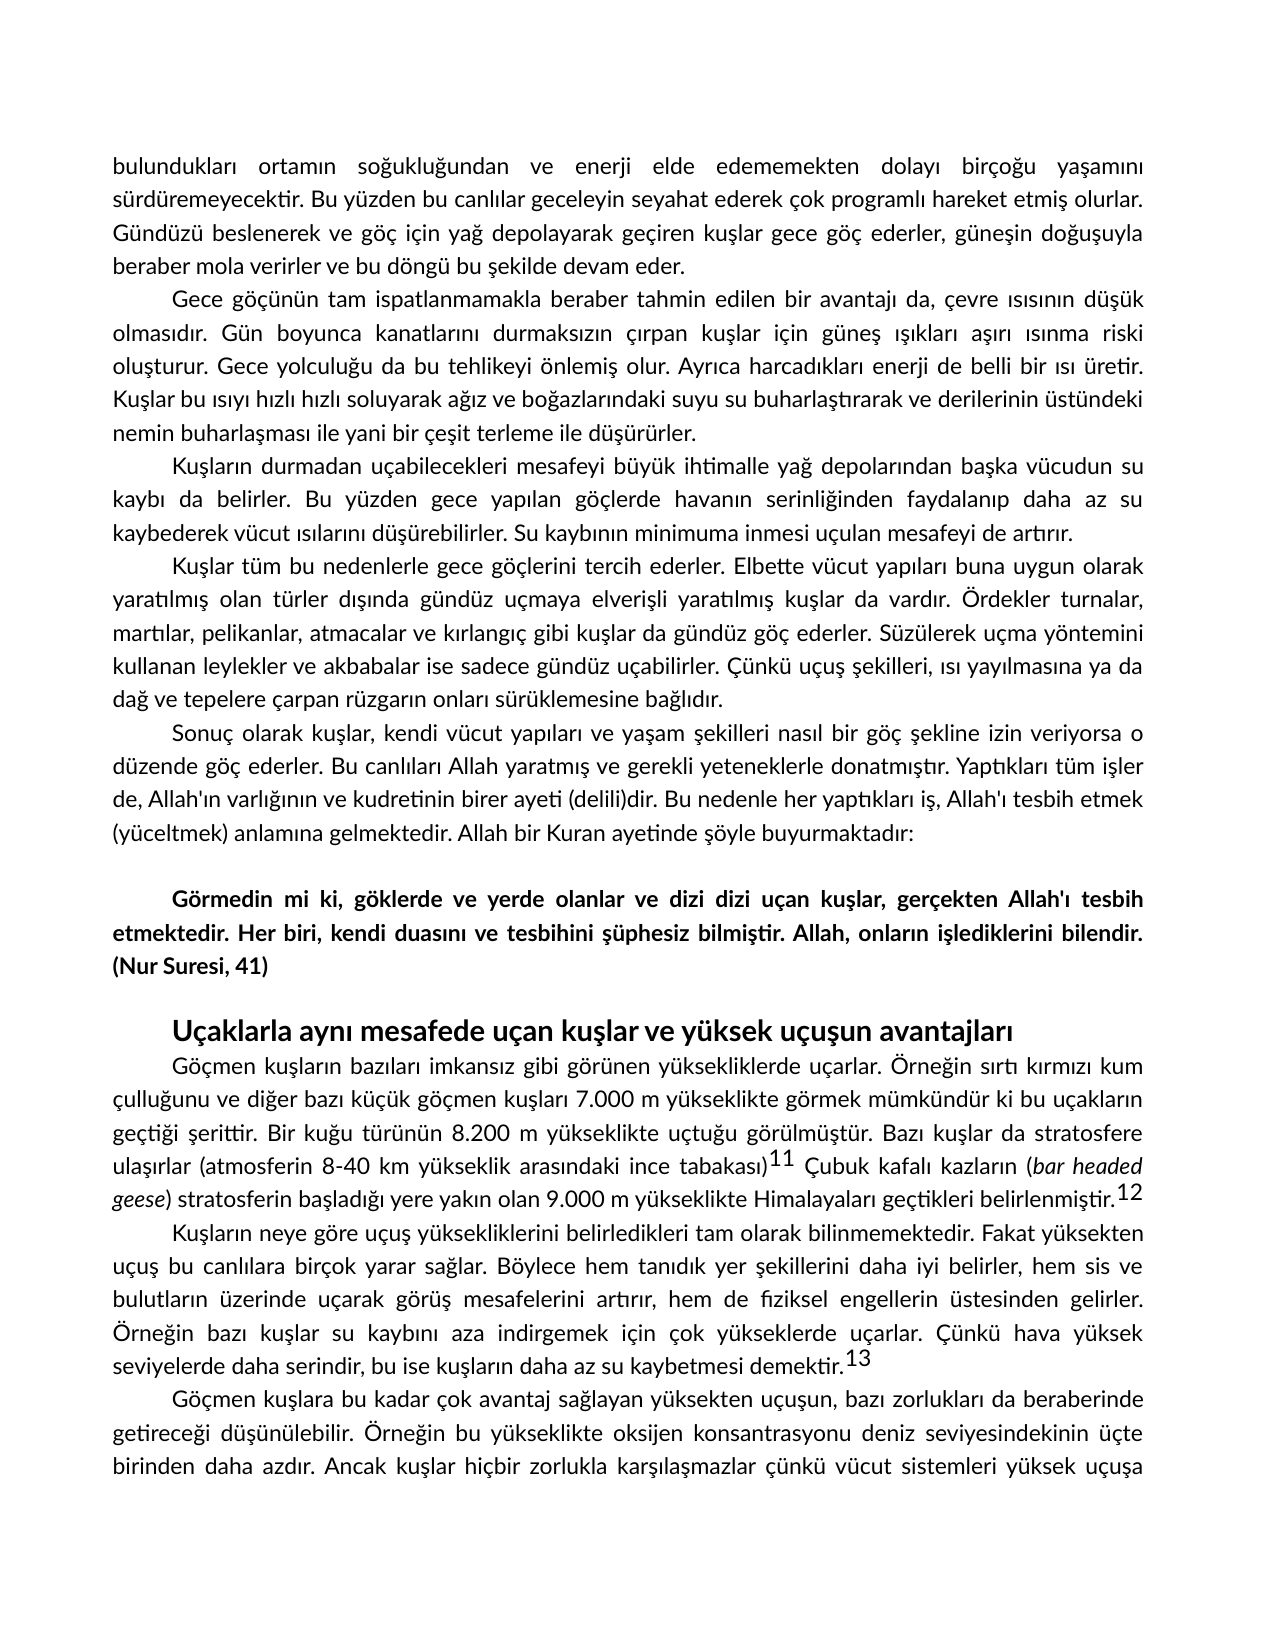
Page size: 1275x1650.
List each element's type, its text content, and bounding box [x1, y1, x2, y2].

text Göçmen kuşların bazıları imkansız gibi görünen yüksekliklerde uçarlar. Örneğin sırtı kırmızı kum çulluğunu ve diğer bazı küçük göçmen kuşları 7.000 m yükseklikte görmek mümkündür ki bu uçakların geçtiği şerittir. Bir kuğu türünün 8.200 m yükseklikte uçtuğu görülmüştür. Bazı kuşlar da stratosfere ulaşırlar (atmosferin 8-40 km yükseklik arasındaki ince tabakası)11 Çubuk kafalı kazların (bar headed geese) stratosferin başladığı yere yakın olan 9.000 m yükseklikte Himalayaları geçtikleri belirlenmiştir.12 [112, 1048, 1145, 1214]
text Kuşların neye göre uçuş yüksekliklerini belirledikleri tam olarak bilinmemektedir. Fakat yüksekten uçuş bu canlılara birçok yarar sağlar. Böylece hem tanıdık yer şekillerini daha iyi belirler, hem sis ve bulutların üzerinde uçarak görüş mesafelerini artırır, hem de fiziksel engellerin üstesinden gelirler. Örneğin bazı kuşlar su kaybını aza indirgemek için çok yükseklerde uçarlar. Çünkü hava yüksek seviyelerde daha serindir, bu ise kuşların daha az su kaybetmesi demektir.13 [112, 1214, 1145, 1381]
text Göçmen kuşlara bu kadar çok avantaj sağlayan yüksekten uçuşun, bazı zorlukları da beraberinde getireceği düşünülebilir. Örneğin bu yükseklikte oksijen konsantrasyonu deniz seviyesindekinin üçte birinden daha azdır. Ancak kuşlar hiçbir zorlukla karşılaşmazlar çünkü vücut sistemleri yüksek uçuşa [112, 1381, 1145, 1481]
text Gece göçünün tam ispatlanmamakla beraber tahmin edilen bir avantajı da, çevre ısısının düşük olmasıdır. Gün boyunca kanatlarını durmaksızın çırpan kuşlar için güneş ışıkları aşırı ısınma riski oluşturur. Gece yolculuğu da bu tehlikeyi önlemiş olur. Ayrıca harcadıkları enerji de belli bir ısı üretir. Kuşlar bu ısıyı hızlı hızlı soluyarak ağız ve boğazlarındaki suyu su buharlaştırarak ve derilerinin üstündeki nemin buharlaşması ile yani bir çeşit terleme ile düşürürler. [112, 281, 1145, 448]
text Görmedin mi ki, göklerde ve yerde olanlar ve dizi dizi uçan kuşlar, gerçekten Allah'ı tesbih etmektedir. Her biri, kendi duasını ve tesbihini şüphesiz bilmiştir. Allah, onların işlediklerini bilendir. (Nur Suresi, 41) [112, 881, 1145, 981]
text Sonuç olarak kuşlar, kendi vücut yapıları ve yaşam şekilleri nasıl bir göç şekline izin veriyorsa o düzende göç ederler. Bu canlıları Allah yaratmış ve gerekli yeteneklerle donatmıştır. Yaptıkları tüm işler de, Allah'ın varlığının ve kudretinin birer ayeti (delili)dir. Bu nedenle her yaptıkları iş, Allah'ı tesbih etmek (yüceltmek) anlamına gelmektedir. Allah bir Kuran ayetinde şöyle buyurmaktadır: [112, 714, 1145, 848]
text Kuşlar tüm bu nedenlerle gece göçlerini tercih ederler. Elbette vücut yapıları buna uygun olarak yaratılmış olan türler dışında gündüz uçmaya elverişli yaratılmış kuşlar da vardır. Ördekler turnalar, martılar, pelikanlar, atmacalar ve kırlangıç gibi kuşlar da gündüz göç ederler. Süzülerek uçma yöntemini kullanan leylekler ve akbabalar ise sadece gündüz uçabilirler. Çünkü uçuş şekilleri, ısı yayılmasına ya da dağ ve tepelere çarpan rüzgarın onları sürüklemesine bağlıdır. [112, 548, 1145, 714]
text Kuşların durmadan uçabilecekleri mesafeyi büyük ihtimalle yağ depolarından başka vücudun su kaybı da belirler. Bu yüzden gece yapılan göçlerde havanın serinliğinden faydalanıp daha az su kaybederek vücut ısılarını düşürebilirler. Su kaybının minimuma inmesi uçulan mesafeyi de artırır. [112, 448, 1145, 548]
text bulundukları ortamın soğukluğundan ve enerji elde edememekten dolayı birçoğu yaşamını sürdüremeyecektir. Bu yüzden bu canlılar geceleyin seyahat ederek çok programlı hareket etmiş olurlar. Gündüzü beslenerek ve göç için yağ depolayarak geçiren kuşlar gece göç ederler, güneşin doğuşuyla beraber mola verirler ve bu döngü bu şekilde devam eder. [112, 148, 1145, 281]
text Uçaklarla aynı mesafede uçan kuşlar ve yüksek uçuşun avantajları [112, 1014, 1145, 1048]
